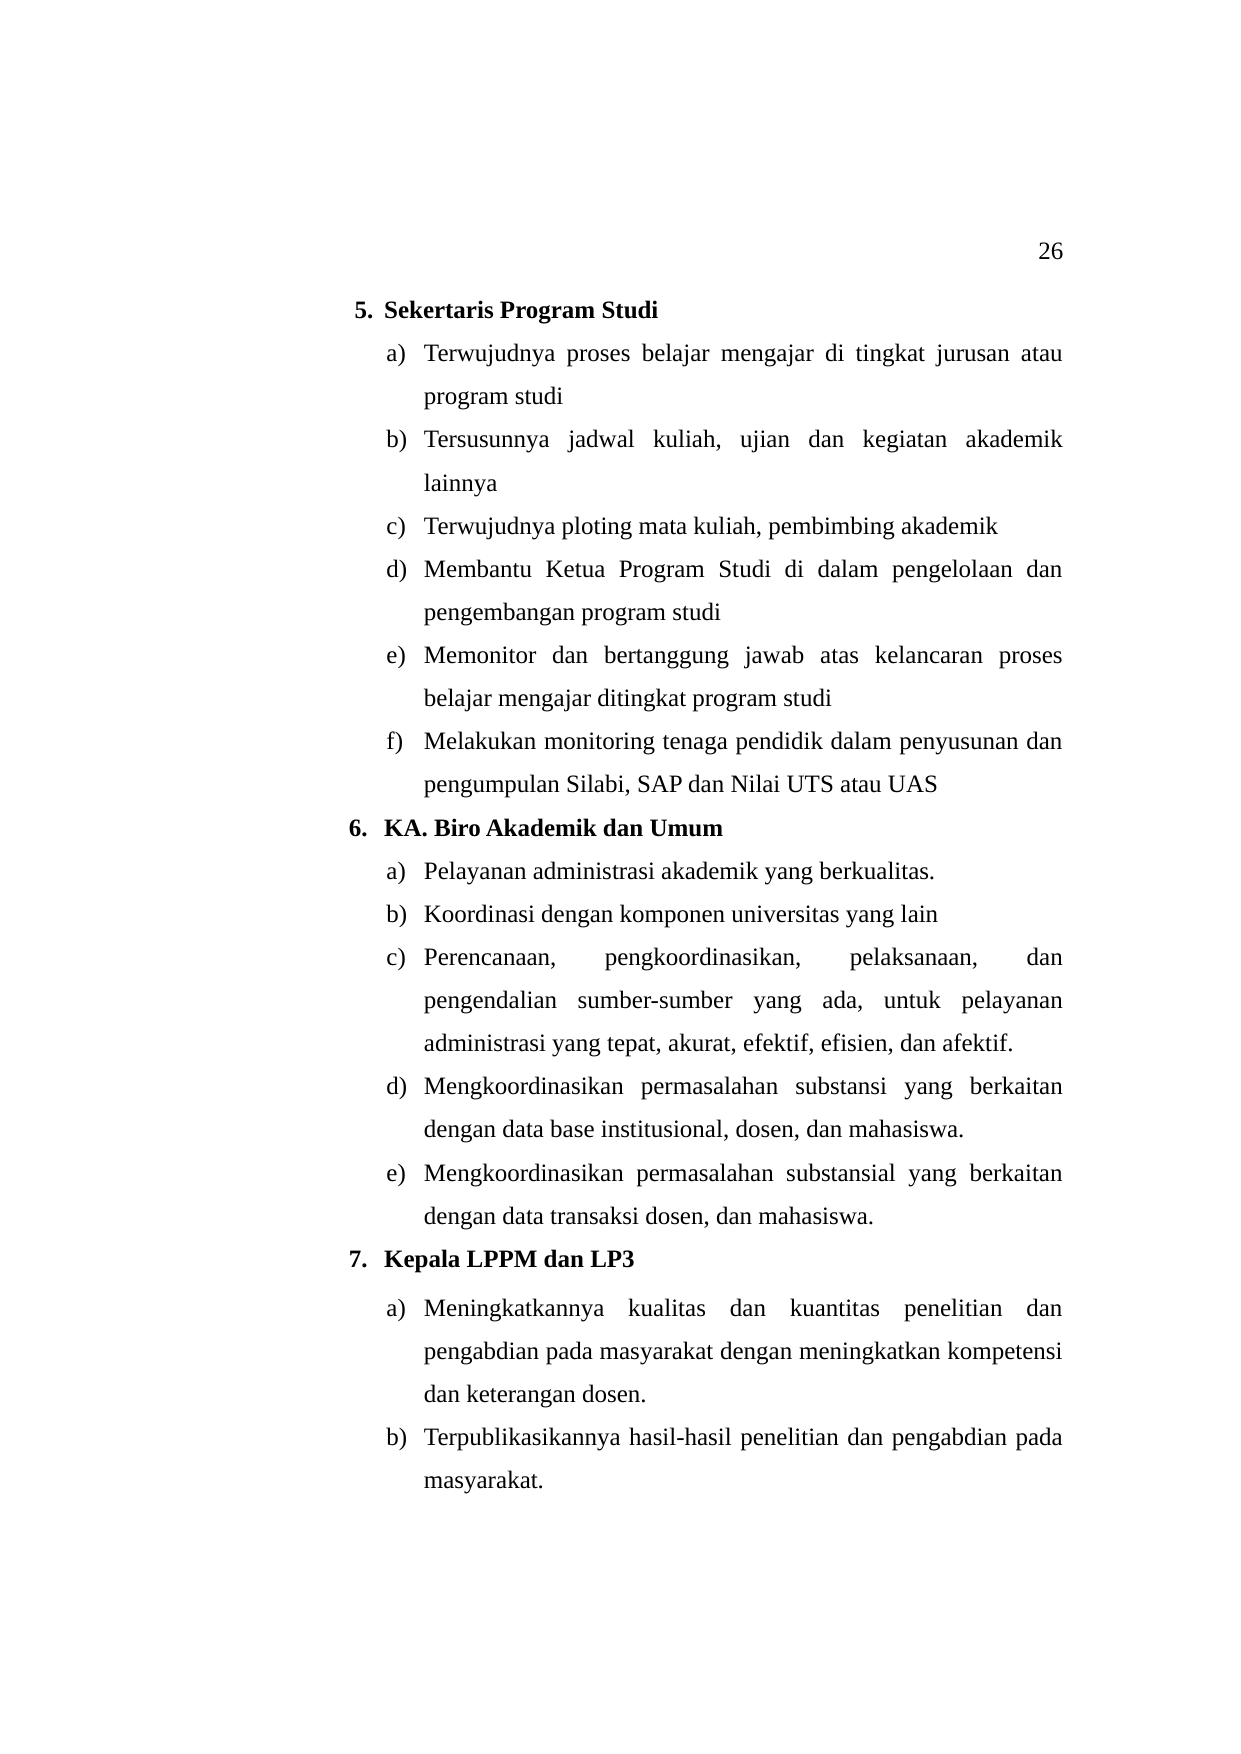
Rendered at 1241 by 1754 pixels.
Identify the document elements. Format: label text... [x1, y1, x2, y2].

text 5. Sekertaris Program Studi [354, 295, 1063, 324]
list Membantu Ketua Program Studi di dalam pengelolaan dan pengembangan program studi [386, 554, 1063, 626]
list Tersusunnya jadwal kuliah, ujian dan kegiatan akademik lainnya [386, 424, 1063, 496]
list Meningkatkannya kualitas dan kuantitas penelitian dan pengabdian pada masyarakat dengan meningkatkan kompetensi dan keterangan dosen. [386, 1293, 1063, 1408]
list Terwujudnya ploting mata kuliah, pembimbing akademik [386, 511, 1063, 539]
text 6. KA. Biro Akademik dan Umum [348, 813, 1063, 841]
list Mengkoordinasikan permasalahan substansi yang berkaitan dengan data base institusional, dosen, dan mahasiswa. [386, 1071, 1063, 1143]
list Perencanaan, pengkoordinasikan, pelaksanaan, dan pengendalian sumber-sumber yang ada, untuk pelayanan administrasi yang tepat, akurat, efektif, efisien, dan afektif. [386, 942, 1063, 1057]
list Mengkoordinasikan permasalahan substansial yang berkaitan dengan data transaksi dosen, dan mahasiswa. [386, 1158, 1063, 1229]
list Terpublikasikannya hasil-hasil penelitian dan pengabdian pada masyarakat. [386, 1422, 1063, 1494]
text 7. Kepala LPPM dan LP3 [348, 1244, 1063, 1273]
list Melakukan monitoring tenaga pendidik dalam penyusunan dan pengumpulan Silabi, SAP dan Nilai UTS atau UAS [386, 726, 1063, 798]
list Pelayanan administrasi akademik yang berkualitas. [386, 856, 1063, 884]
list Terwujudnya proses belajar mengajar di tingkat jurusan atau program studi [386, 338, 1063, 410]
list Memonitor dan bertanggung jawab atas kelancaran proses belajar mengajar ditingkat program studi [386, 640, 1063, 712]
list Koordinasi dengan komponen universitas yang lain [386, 899, 1063, 928]
